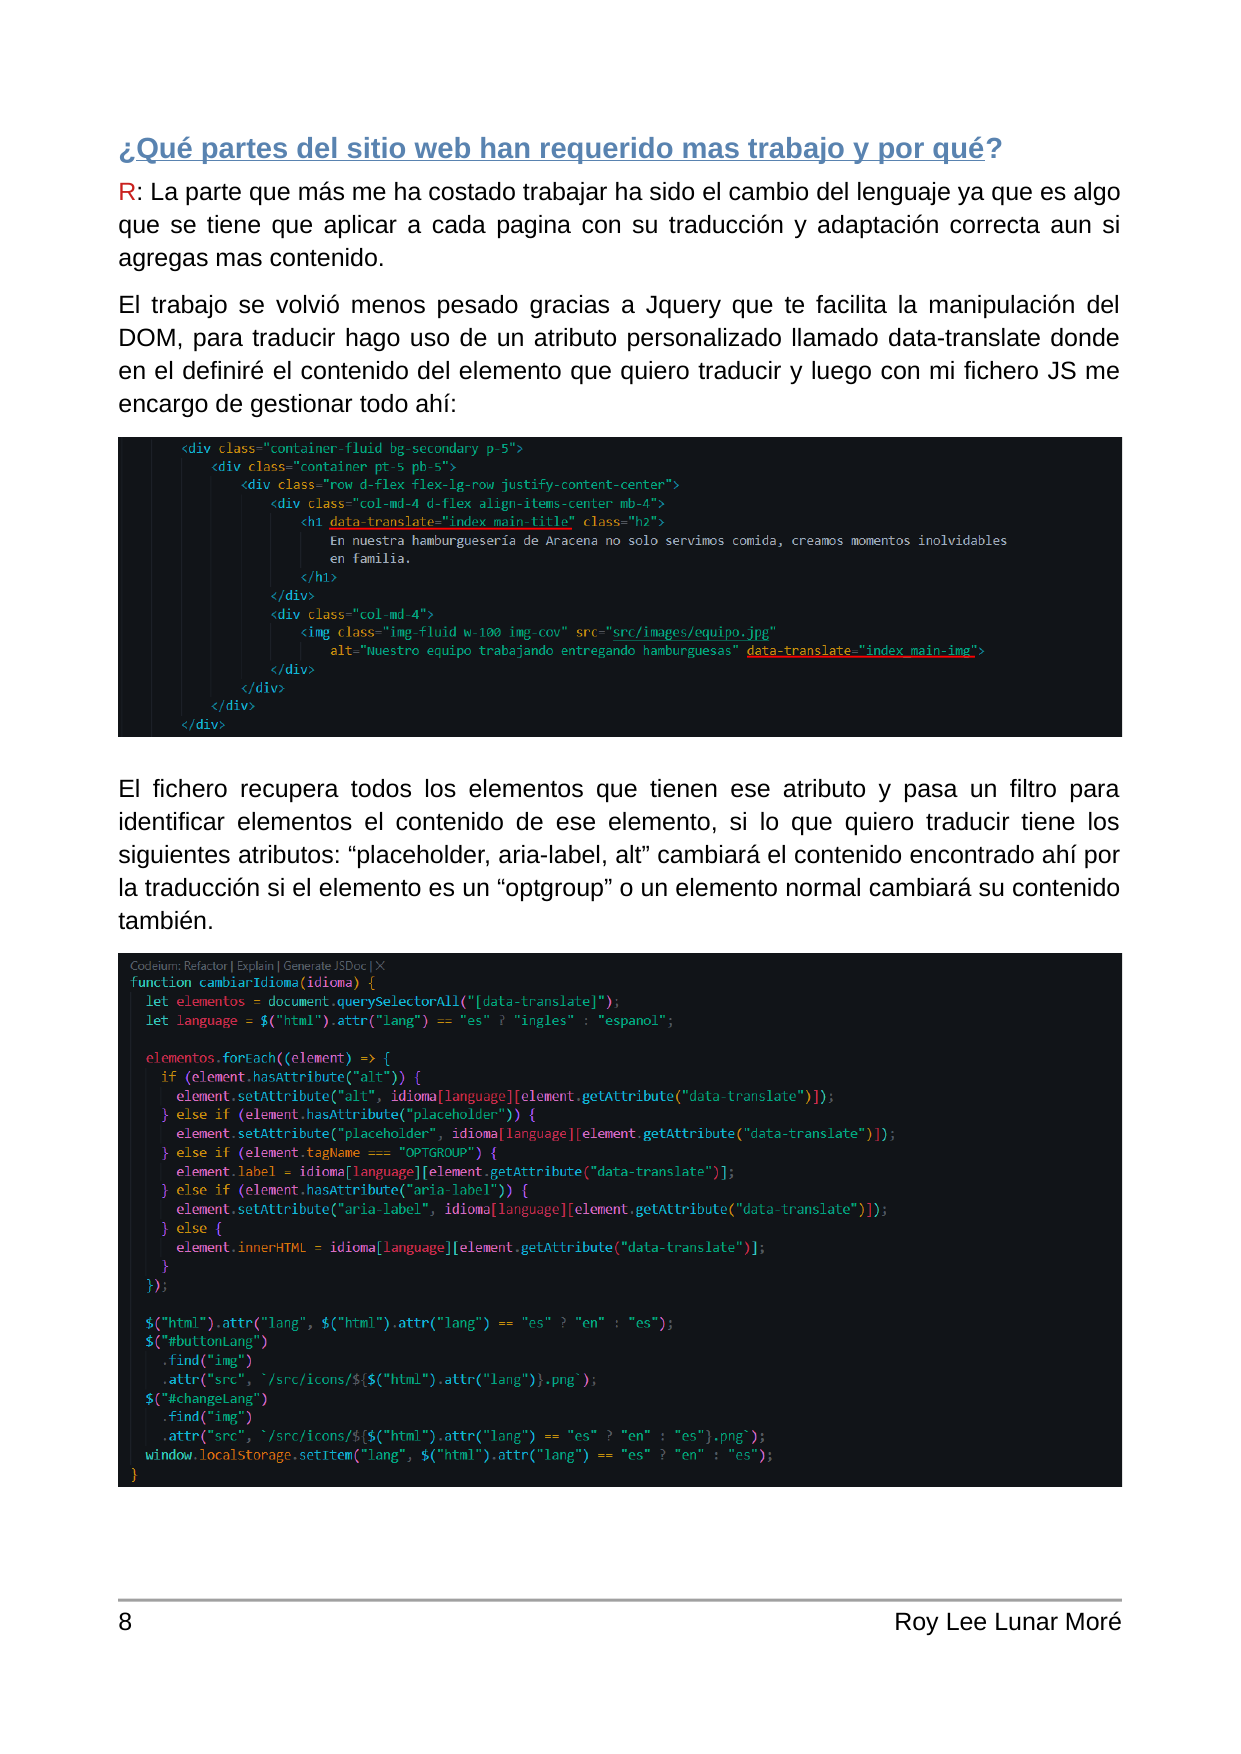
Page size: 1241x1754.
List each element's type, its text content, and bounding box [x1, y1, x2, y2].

text El fichero recupera todos los elementos que tienen ese atributo y pasa un filtro para identificar elementos el contenido de ese elemento, si lo que quiero traducir tiene los siguientes atributos: “placeholder, aria-label, alt” cambiará el contenido encontrado ahí por la traducción si el elemento es un “optgroup” o un elemento normal cambiará su contenido también. [118, 774, 1122, 935]
text El trabajo se volvió menos pesado gracias a Jquery que te facilita la manipulación del DOM, para traducir hago uso de un atributo personalizado llamado data-translate donde en el definiré el contenido del elemento que quiero traducir y luego con mi fichero JS me encargo de gestionar todo ahí: [118, 290, 1122, 418]
subtitle ¿Qué partes del sitio web han requerido mas trabajo y por qué? [118, 131, 1122, 164]
picture [118, 437, 1123, 737]
picture [118, 953, 1123, 1487]
text R: La parte que más me ha costado trabajar ha sido el cambio del lenguaje ya que es algo que se tiene que aplicar a cada pagina con su traducción y adaptación correcta aun si agregas mas contenido. [118, 177, 1122, 271]
